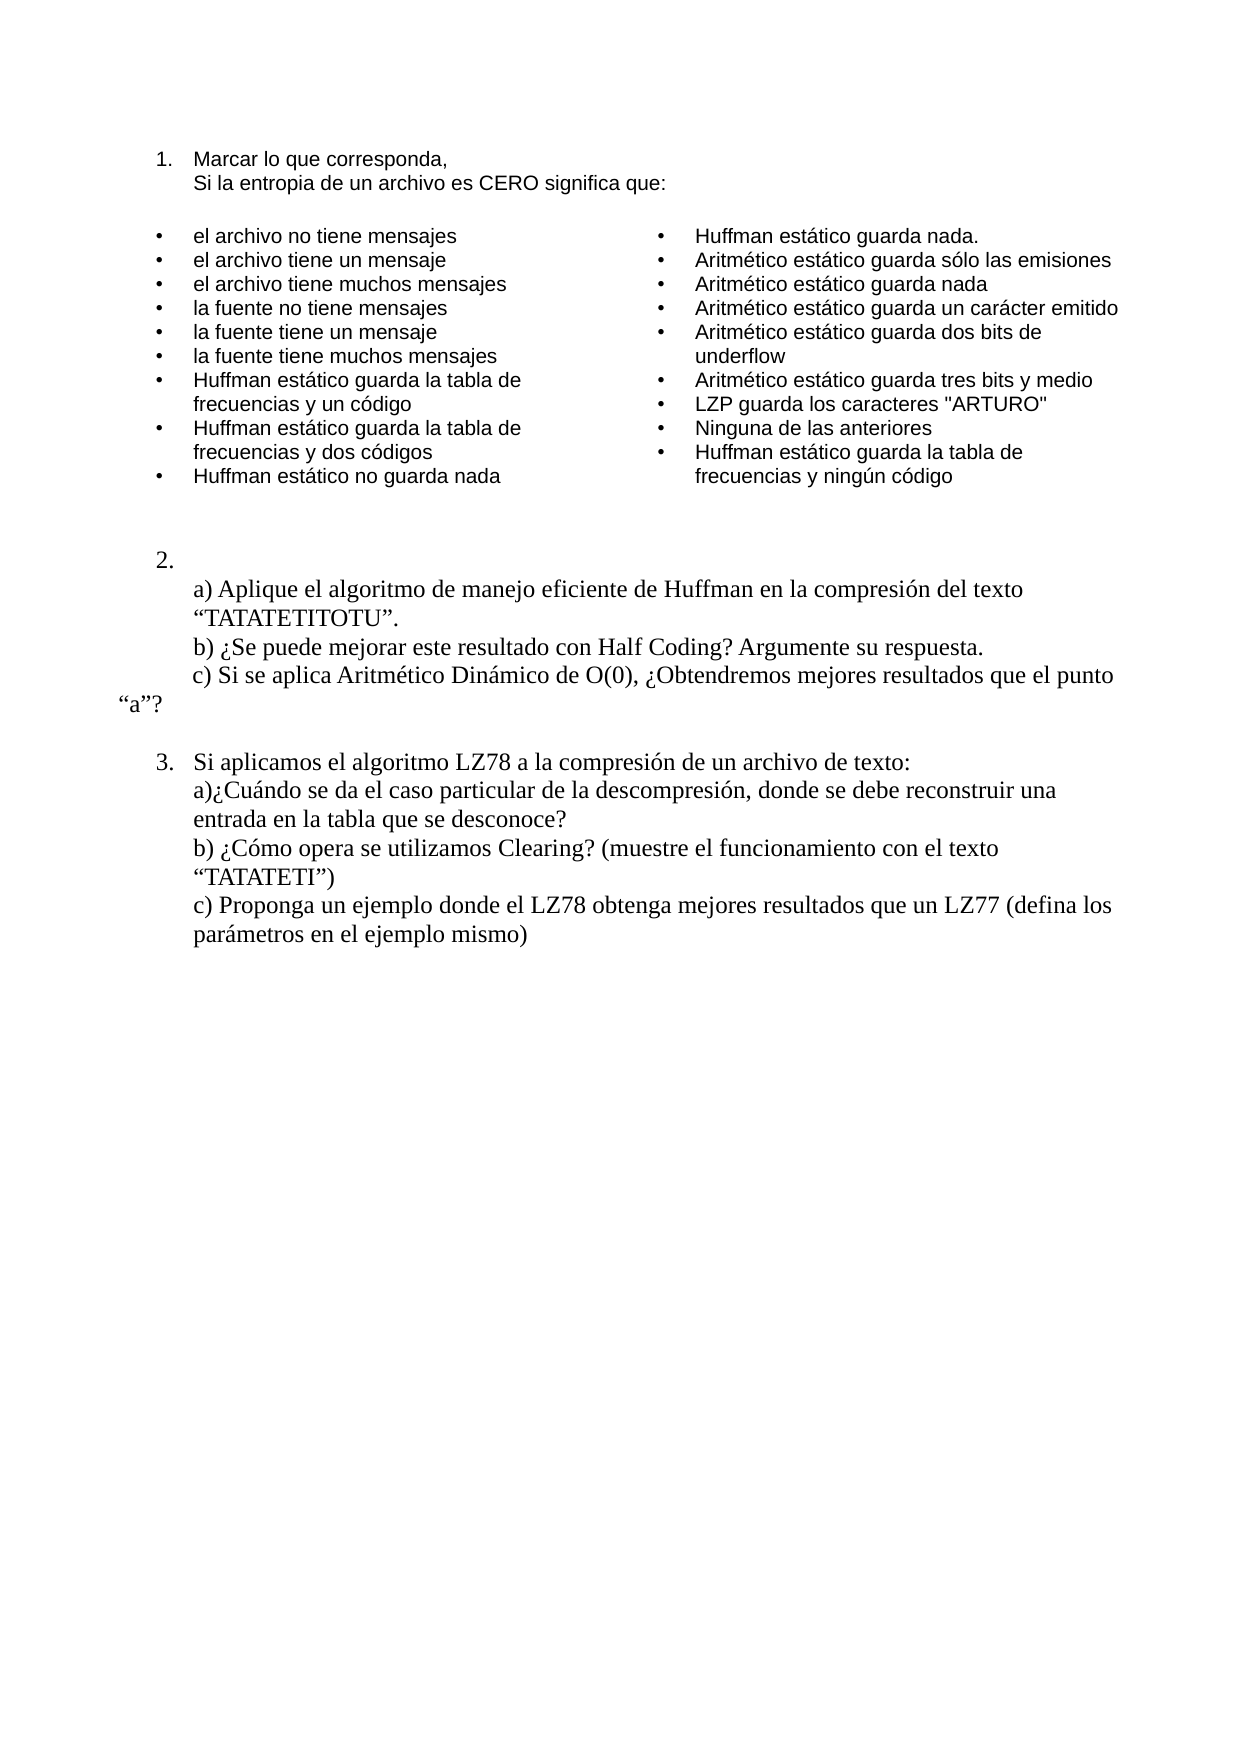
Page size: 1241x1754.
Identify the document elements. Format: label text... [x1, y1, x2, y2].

list el archivo tiene un mensaje [156, 248, 620, 272]
list b) ¿Se puede mejorar este resultado con Half Coding? Argumente su respuesta. [156, 632, 1122, 661]
list Huffman estático guarda la tabla de frecuencias y un código [156, 368, 620, 416]
list la fuente no tiene mensajes [156, 296, 620, 320]
list b) ¿Cómo opera se utilizamos Clearing? (muestre el funcionamiento con el texto “TATATETI”) [156, 833, 1122, 891]
list la fuente tiene muchos mensajes [156, 344, 620, 368]
list Huffman estático no guarda nada [156, 464, 620, 488]
list el archivo no tiene mensajes [156, 223, 620, 248]
list Marcar lo que corresponda, Si la entropia de un archivo es CERO significa que: [156, 147, 1122, 195]
list Aritmético estático guarda dos bits de underflow [657, 320, 1122, 368]
text c) Si se aplica Aritmético Dinámico de O(0), ¿Obtendremos mejores resultados que el punto “a”? [118, 661, 1122, 718]
list Huffman estático guarda nada. [657, 223, 1122, 248]
list c) Proponga un ejemplo donde el LZ78 obtenga mejores resultados que un LZ77 (defina los parámetros en el ejemplo mismo) [156, 891, 1122, 948]
list a)¿Cuándo se da el caso particular de la descompresión, donde se debe reconstruir una entrada en la tabla que se desconoce? [156, 776, 1122, 833]
list Si aplicamos el algoritmo LZ78 a la compresión de un archivo de texto: [156, 747, 1122, 776]
list Aritmético estático guarda nada [657, 272, 1122, 296]
list Huffman estático guarda la tabla de frecuencias y dos códigos [156, 416, 620, 464]
list Huffman estático guarda la tabla de frecuencias y ningún código [657, 440, 1122, 488]
list la fuente tiene un mensaje [156, 320, 620, 344]
list el archivo tiene muchos mensajes [156, 272, 620, 296]
list LZP guarda los caracteres "ARTURO" [657, 392, 1122, 416]
list a) Aplique el algoritmo de manejo eficiente de Huffman en la compresión del texto “TATATETITOTU”. [156, 574, 1122, 632]
list Aritmético estático guarda tres bits y medio [657, 368, 1122, 392]
list Ninguna de las anteriores [657, 416, 1122, 440]
list Aritmético estático guarda un carácter emitido [657, 296, 1122, 320]
list Aritmético estático guarda sólo las emisiones [657, 248, 1122, 272]
